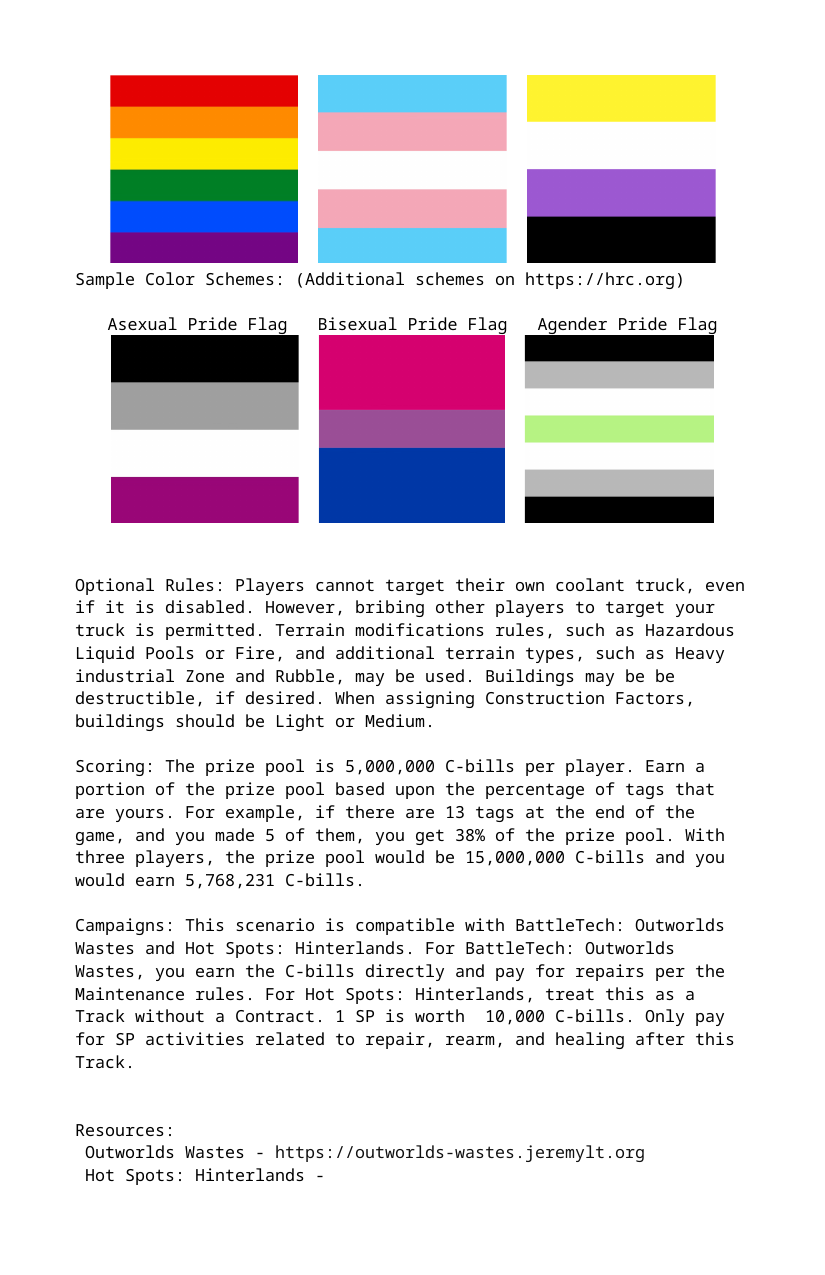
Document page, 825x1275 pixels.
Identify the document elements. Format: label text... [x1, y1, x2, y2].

picture [318, 75, 507, 263]
picture [111, 335, 299, 523]
text Asexual Pride Flag Bisexual Pride Flag Agender Pride Flag [75, 313, 750, 336]
text Resources: [75, 1118, 750, 1141]
picture [527, 75, 716, 263]
text Sample Color Schemes: (Additional schemes on https://hrc.org) [75, 267, 750, 290]
picture [109, 75, 298, 263]
text Optional Rules: Players cannot target their own coolant truck, even if it is disabled. However, bribing other players to target your truck is permitted. Terrain modifications rules, such as Hazardous Liquid Pools or Fire, and additional terrain types, such as Heavy industrial Zone and Rubble, may be used. Buildings may be be destructible, if desired. When assigning Construction Factors, buildings should be Light or Medium. [75, 573, 750, 732]
text Scoring: The prize pool is 5,000,000 C-bills per player. Earn a portion of the prize pool based upon the percentage of tags that are yours. For example, if there are 13 tags at the end of the game, and you made 5 of them, you get 38% of the prize pool. With three players, the prize pool would be 15,000,000 C-bills and you would earn 5,768,231 C-bills. [75, 755, 750, 891]
picture [524, 335, 714, 523]
text Outworlds Wastes - https://outworlds-wastes.jeremylt.org [75, 1141, 750, 1164]
text Hot Spots: Hinterlands - [75, 1164, 750, 1186]
picture [318, 335, 505, 523]
text Campaigns: This scenario is compatible with BattleTech: Outworlds Wastes and Hot Spots: Hinterlands. For BattleTech: Outworlds Wastes, you earn the C-bills directly and pay for repairs per the Maintenance rules. For Hot Spots: Hinterlands, treat this as a Track without a Contract. 1 SP is worth 10,000 C-bills. Only pay for SP activities related to repair, rearm, and healing after this Track. [75, 914, 750, 1073]
